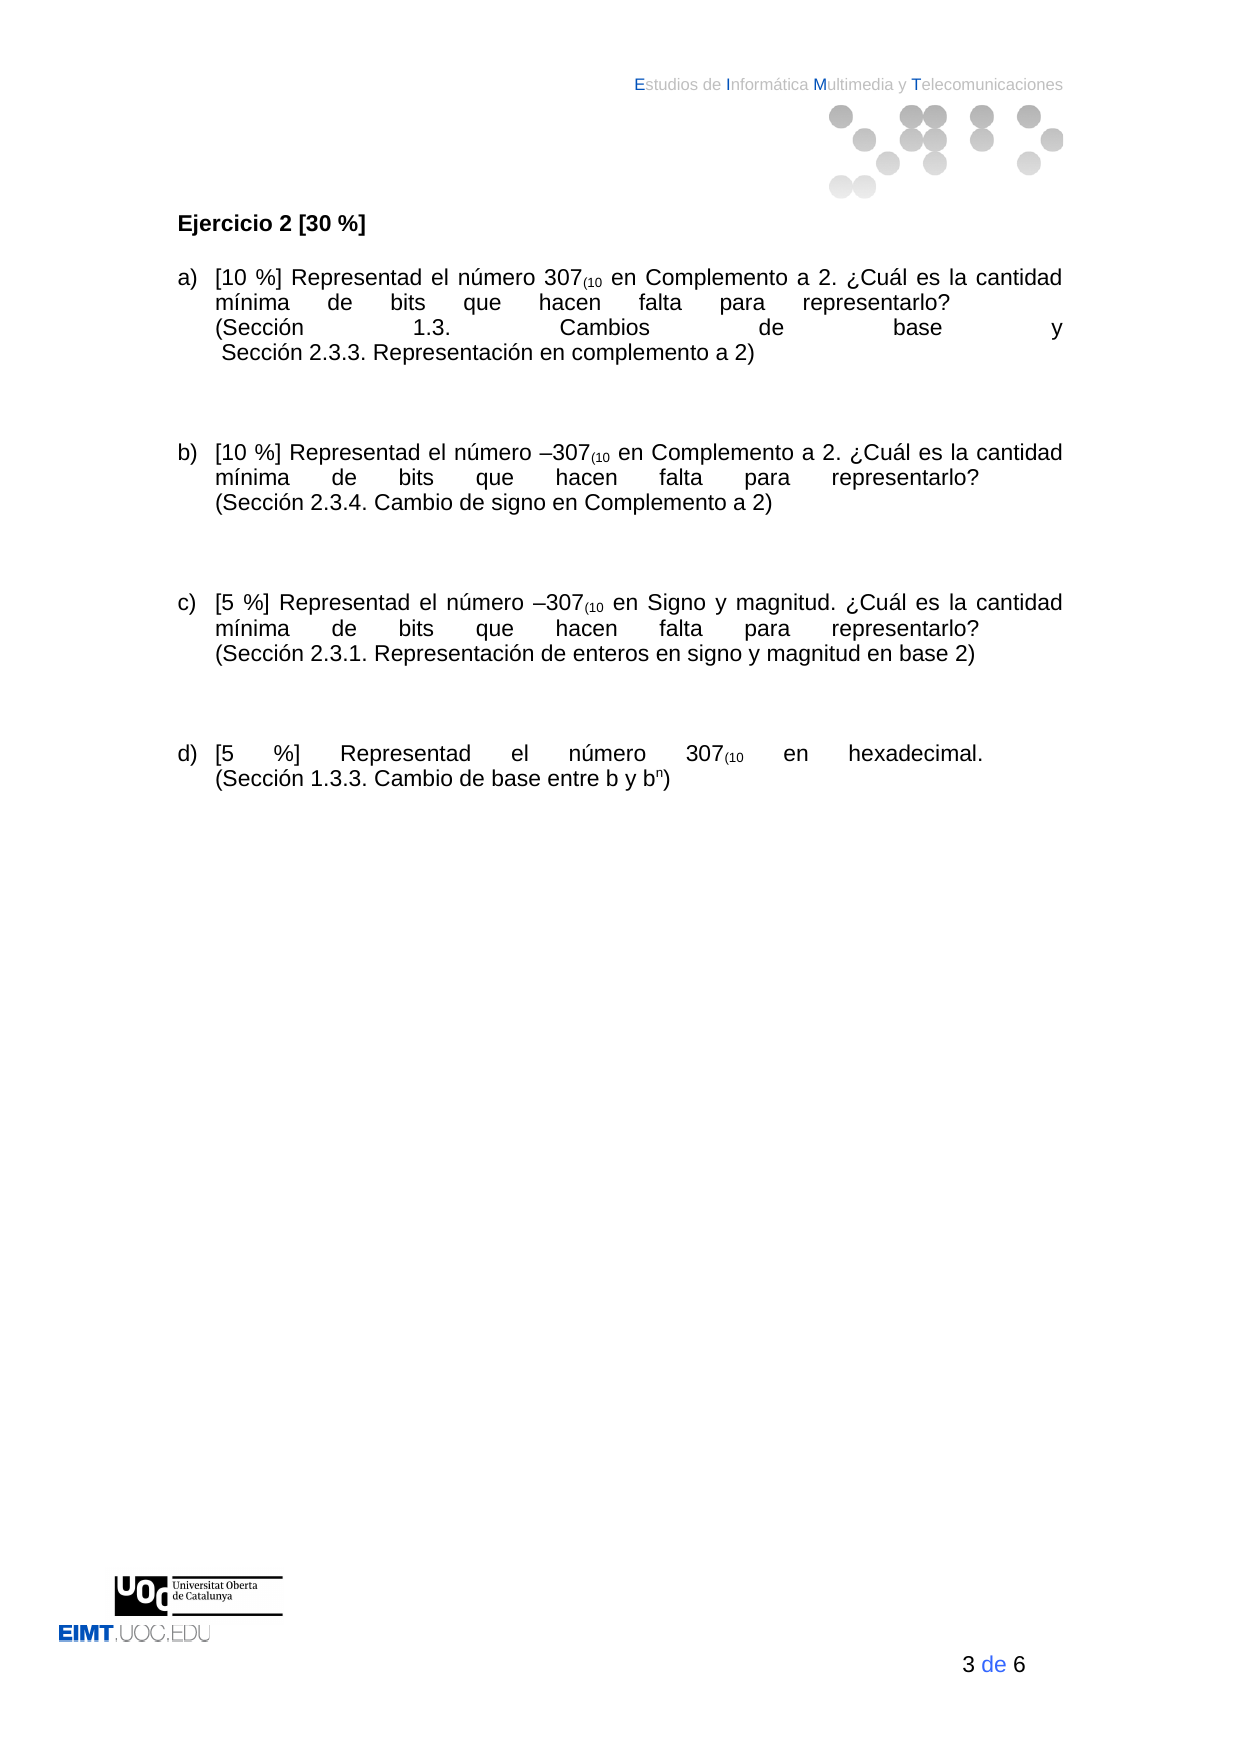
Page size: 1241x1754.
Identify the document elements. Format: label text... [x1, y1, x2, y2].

list [10 %] Representad el número 307(10 en Complemento a 2. ¿Cuál es la cantidad mínima de bits que hacen falta para representarlo? (Sección 1.3. Cambios de base y Sección 2.3.3. Representación en complemento a 2) [177, 265, 1063, 366]
text Ejercicio 2 [30 %] [177, 210, 1063, 236]
picture [59, 1567, 285, 1642]
list [10 %] Representad el número –307(10 en Complemento a 2. ¿Cuál es la cantidad mínima de bits que hacen falta para representarlo? (Sección 2.3.4. Cambio de signo en Complemento a 2) [177, 441, 1063, 516]
list [5 %] Representad el número –307(10 en Signo y magnitud. ¿Cuál es la cantidad mínima de bits que hacen falta para representarlo? (Sección 2.3.1. Representación de enteros en signo y magnitud en base 2) [177, 591, 1063, 666]
picture [829, 94, 1064, 210]
list [5 %] Representad el número 307(10 en hexadecimal. (Sección 1.3.3. Cambio de base entre b y bn) [177, 741, 1063, 791]
